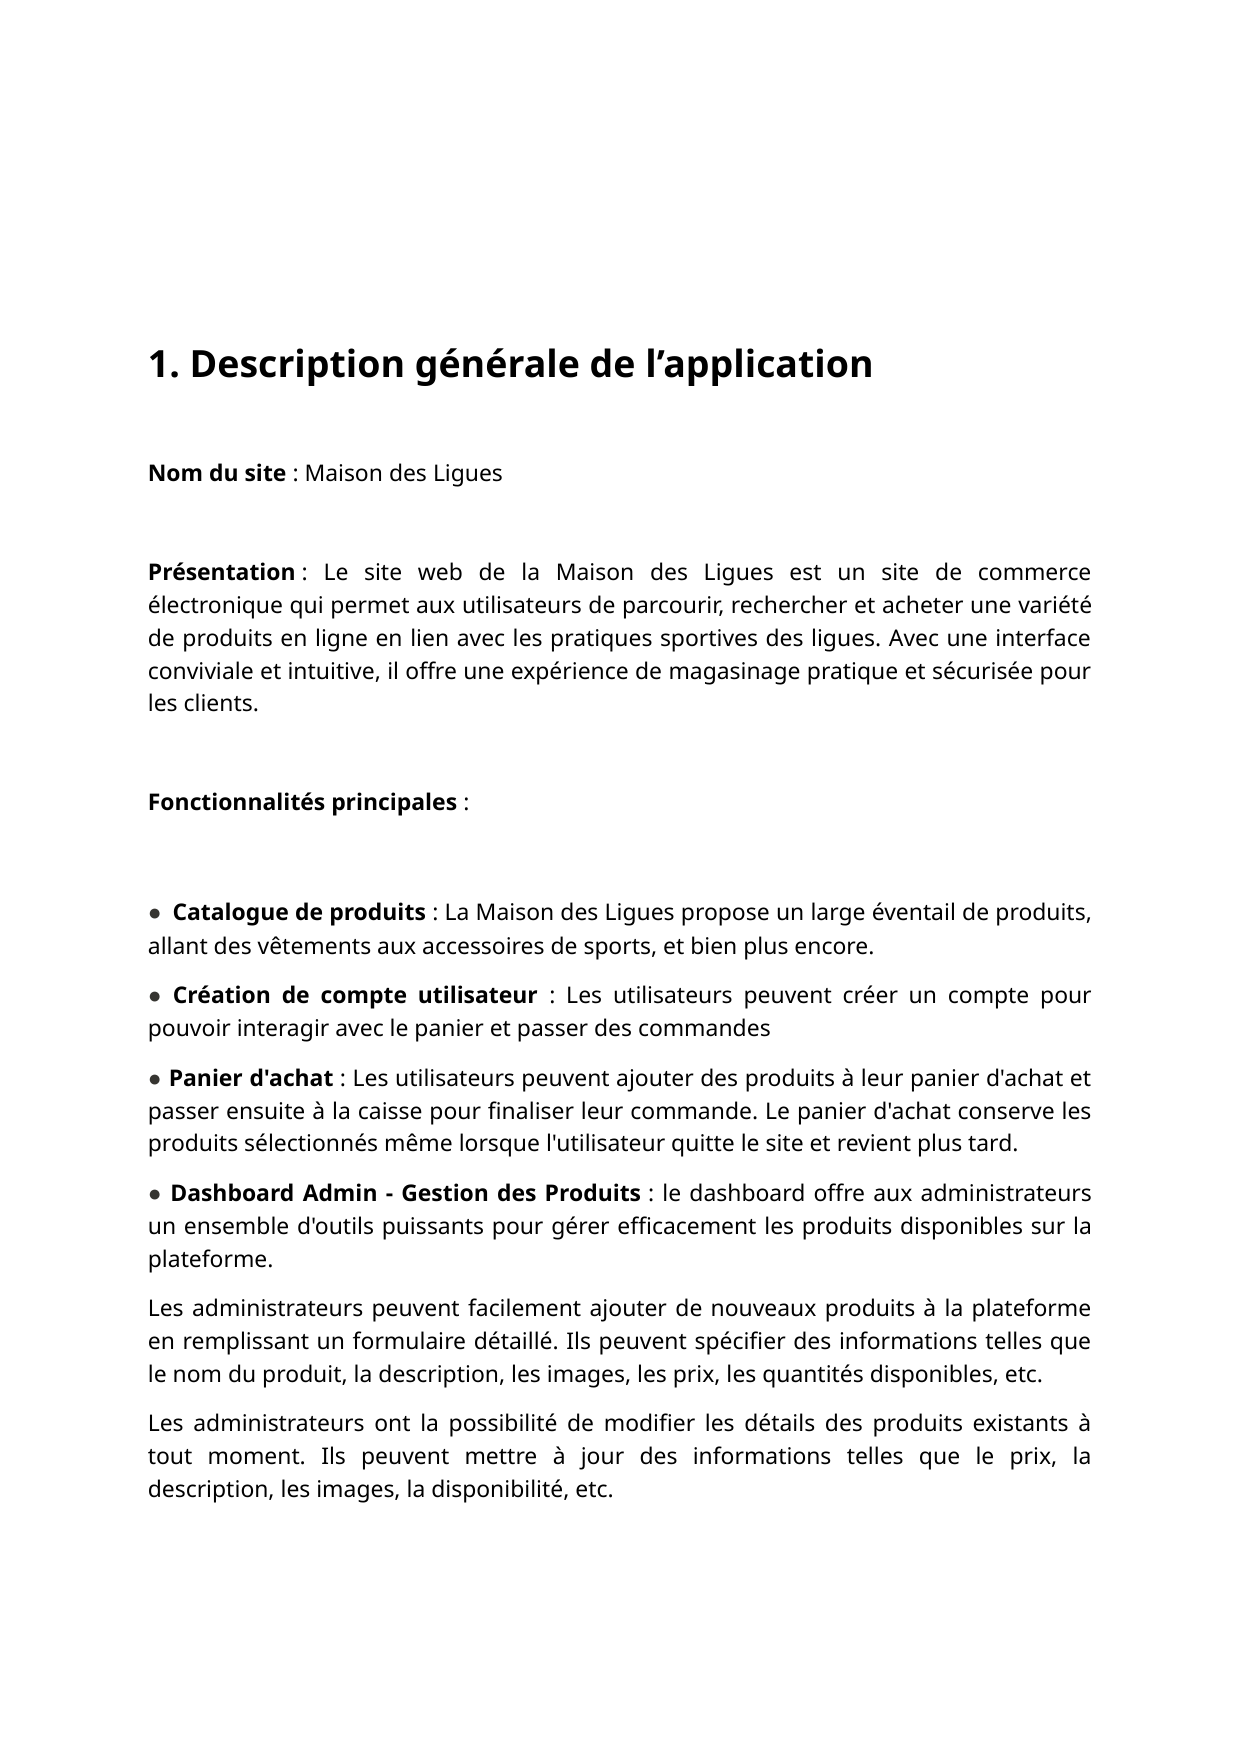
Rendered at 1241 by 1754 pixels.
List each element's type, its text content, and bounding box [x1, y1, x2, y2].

text ● Panier d'achat : Les utilisateurs peuvent ajouter des produits à leur panier d'achat et passer ensuite à la caisse pour finaliser leur commande. Le panier d'achat conserve les produits sélectionnés même lorsque l'utilisateur quitte le site et revient plus tard. [148, 1062, 1093, 1159]
text Fonctionnalités principales : [148, 786, 1093, 818]
text Les administrateurs peuvent facilement ajouter de nouveaux produits à la plateforme en remplissant un formulaire détaillé. Ils peuvent spécifier des informations telles que le nom du produit, la description, les images, les prix, les quantités disponibles, etc. [148, 1292, 1093, 1389]
text Les administrateurs ont la possibilité de modifier les détails des produits existants à tout moment. Ils peuvent mettre à jour des informations telles que le prix, la description, les images, la disponibilité, etc. [148, 1407, 1093, 1504]
text 1. Description générale de l’application [148, 337, 1093, 388]
text ● Création de compte utilisateur : Les utilisateurs peuvent créer un compte pour pouvoir interagir avec le panier et passer des commandes [148, 979, 1093, 1043]
text Présentation : Le site web de la Maison des Ligues est un site de commerce électronique qui permet aux utilisateurs de parcourir, rechercher et acheter une variété de produits en ligne en lien avec les pratiques sportives des ligues. Avec une interface conviviale et intuitive, il offre une expérience de magasinage pratique et sécurisée pour les clients. [148, 556, 1093, 719]
text ● Dashboard Admin - Gestion des Produits : le dashboard offre aux administrateurs un ensemble d'outils puissants pour gérer efficacement les produits disponibles sur la plateforme. [148, 1177, 1093, 1274]
text Nom du site : Maison des Ligues [148, 457, 1093, 488]
text ● Catalogue de produits : La Maison des Ligues propose un large éventail de produits, allant des vêtements aux accessoires de sports, et bien plus encore. [148, 885, 1093, 961]
